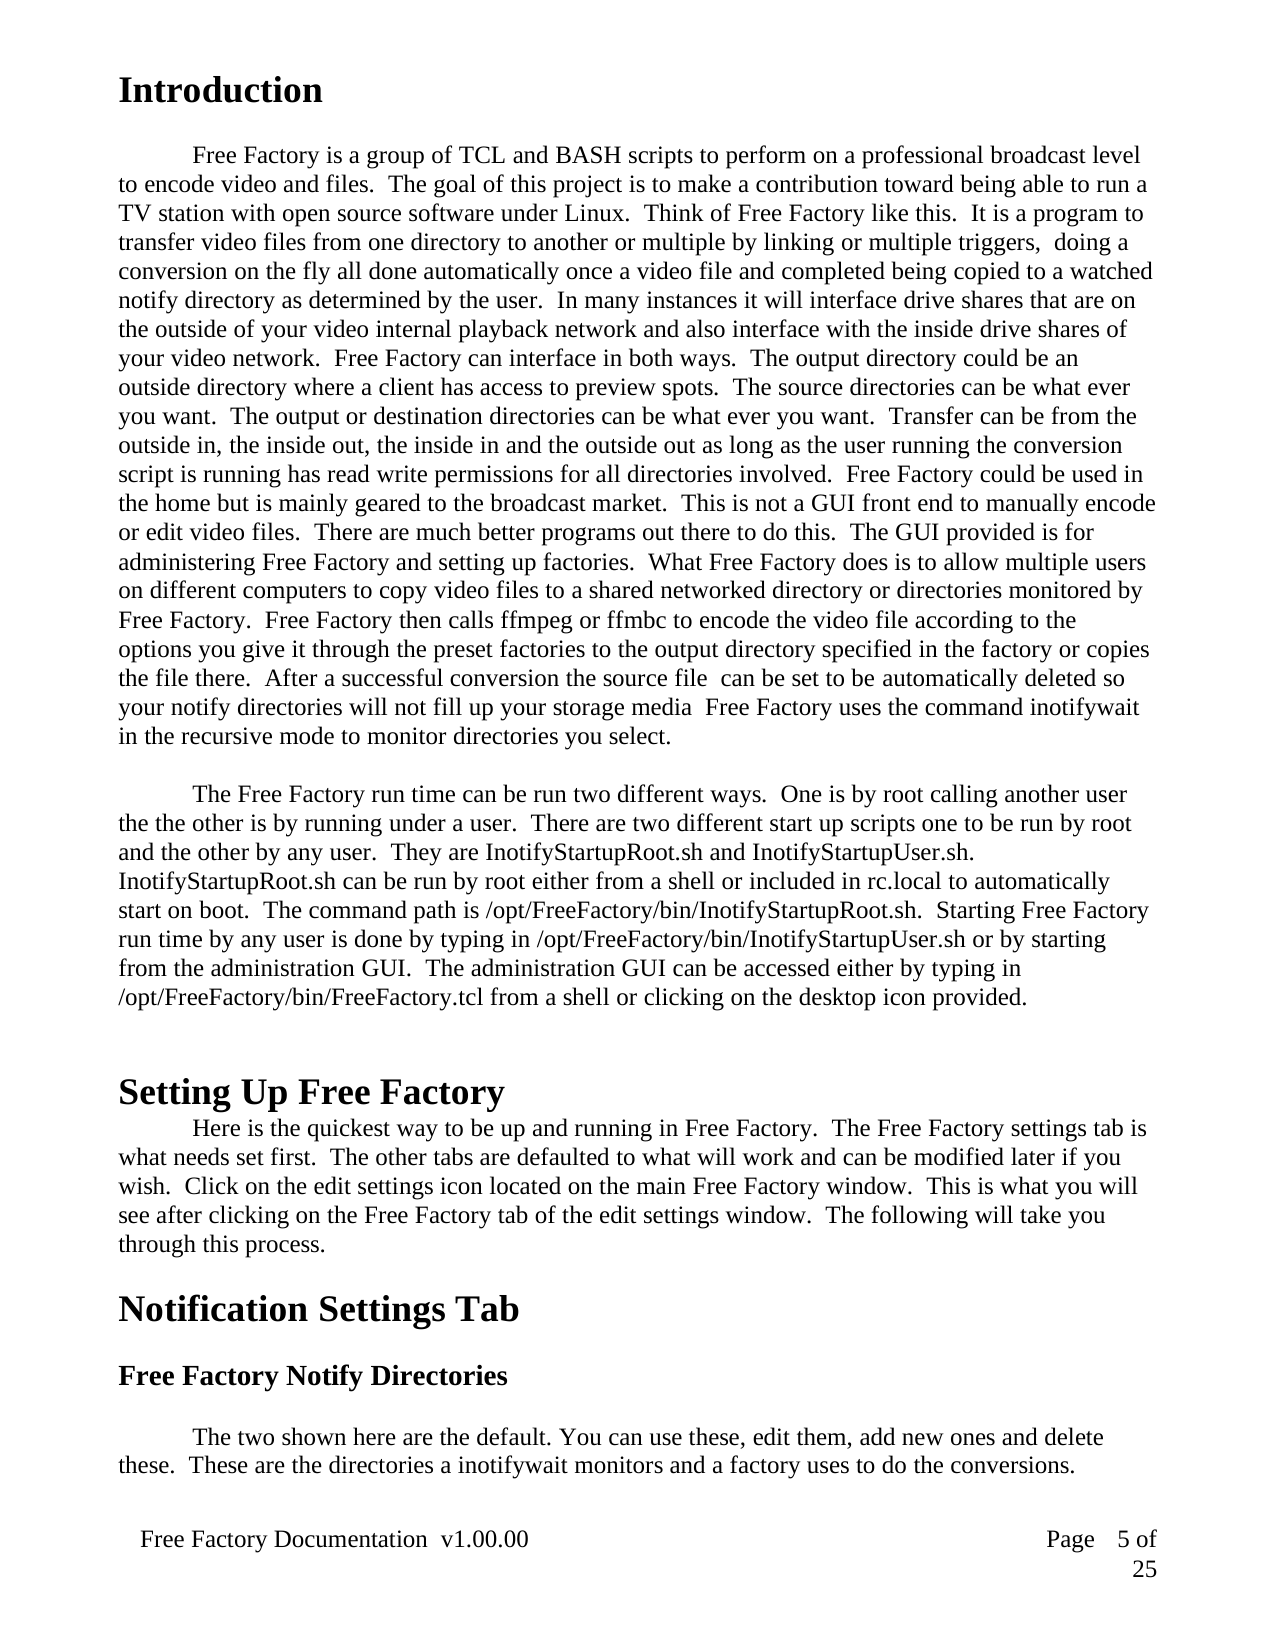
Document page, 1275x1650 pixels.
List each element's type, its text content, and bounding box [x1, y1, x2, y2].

text Here is the quickest way to be up and running in Free Factory. The Free Factory settings tab is what needs set first. The other tabs are defaulted to what will work and can be modified later if you wish. Click on the edit settings icon located on the main Free Factory window. This is what you will see after clicking on the Free Factory tab of the edit settings window. The following will take you through this process. [118, 1112, 1157, 1258]
text Free Factory Notify Directories [118, 1359, 1157, 1392]
text Introduction [118, 67, 1157, 110]
text Setting Up Free Factory [118, 1069, 1157, 1112]
text Free Factory is a group of TCL and BASH scripts to perform on a professional broadcast level to encode video and files. The goal of this project is to make a contribution toward being able to run a TV station with open source software under Linux. Think of Free Factory like this. It is a program to transfer video files from one directory to another or multiple by linking or multiple triggers, doing a conversion on the fly all done automatically once a video file and completed being copied to a watched notify directory as determined by the user. In many instances it will interface drive shares that are on the outside of your video internal playback network and also interface with the inside drive shares of your video network. Free Factory can interface in both ways. The output directory could be an outside directory where a client has access to preview spots. The source directories can be what ever you want. The output or destination directories can be what ever you want. Transfer can be from the outside in, the inside out, the inside in and the outside out as long as the user running the conversion script is running has read write permissions for all directories involved. Free Factory could be used in the home but is mainly geared to the broadcast market. This is not a GUI front end to manually encode or edit video files. There are much better programs out there to do this. The GUI provided is for administering Free Factory and setting up factories. What Free Factory does is to allow multiple users on different computers to copy video files to a shared networked directory or directories monitored by Free Factory. Free Factory then calls ffmpeg or ffmbc to encode the video file according to the options you give it through the preset factories to the output directory specified in the factory or copies the file there. After a successful conversion the source file can be set to be automatically deleted so your notify directories will not fill up your storage media Free Factory uses the command inotifywait in the recursive mode to monitor directories you select. [118, 139, 1157, 750]
text The Free Factory run time can be run two different ways. One is by root calling another user the the other is by running under a user. There are two different start up scripts one to be run by root and the other by any user. They are InotifyStartupRoot.sh and InotifyStartupUser.sh. InotifyStartupRoot.sh can be run by root either from a shell or included in rc.local to automatically start on boot. The command path is /opt/FreeFactory/bin/InotifyStartupRoot.sh. Starting Free Factory run time by any user is done by typing in /opt/FreeFactory/bin/InotifyStartupUser.sh or by starting from the administration GUI. The administration GUI can be accessed either by typing in /opt/FreeFactory/bin/FreeFactory.tcl from a shell or clicking on the desktop icon provided. [118, 779, 1157, 1011]
text Notification Settings Tab [118, 1287, 1157, 1330]
text The two shown here are the default. You can use these, edit them, add new ones and delete these. These are the directories a inotifywait monitors and a factory uses to do the conversions. [118, 1421, 1157, 1479]
